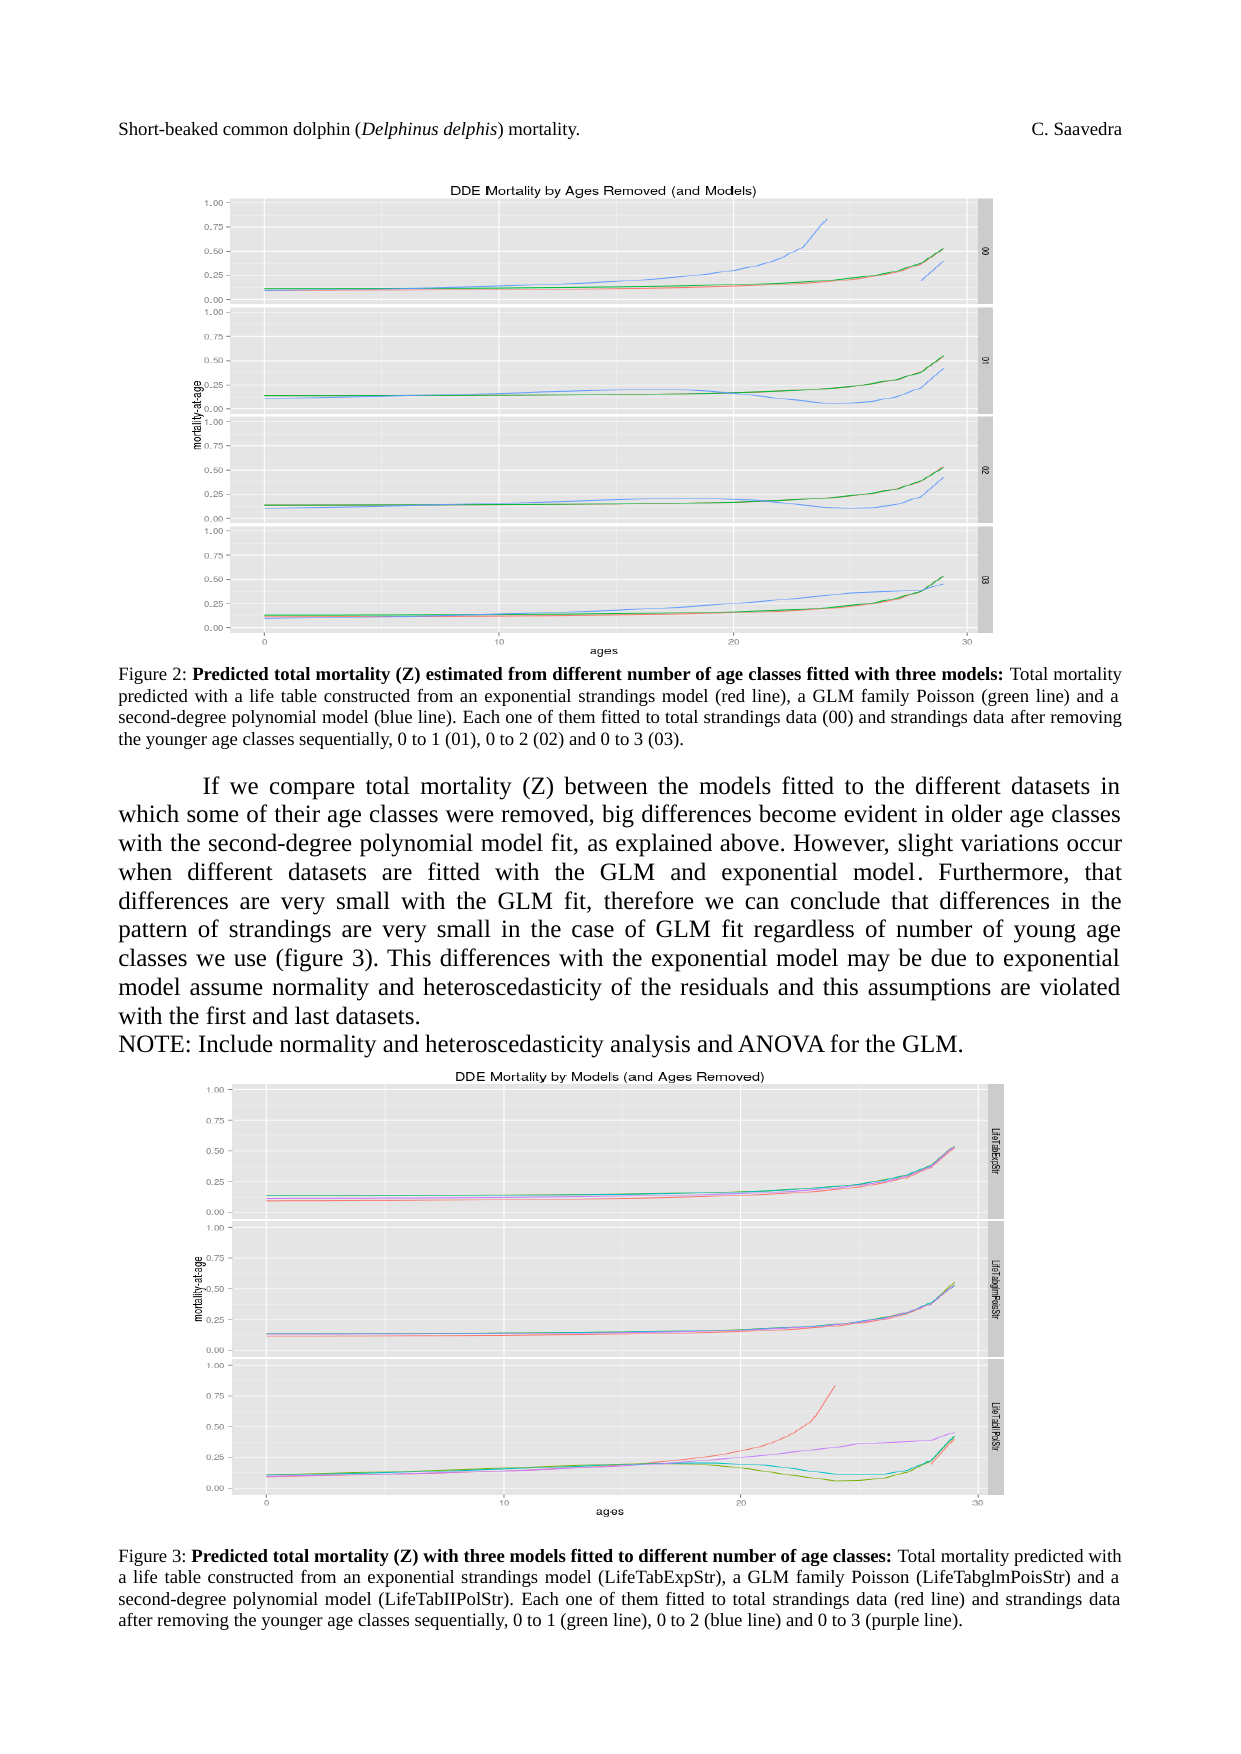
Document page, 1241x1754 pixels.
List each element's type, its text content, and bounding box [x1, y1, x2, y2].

picture [181, 171, 1008, 663]
text NOTE: Include normality and heteroscedasticity analysis and ANOVA for the GLM. [118, 1029, 1122, 1058]
picture [182, 1058, 1019, 1523]
text Figure 2: Predicted total mortality (Z) estimated from different number of age classes fitted with three models: Total mortality predicted with a life table constructed from an exponential strandings model (red line), a GLM family Poisson (green line) and a second-degree polynomial model (blue line). Each one of them fitted to total strandings data (00) and strandings data after removing the younger age classes sequentially, 0 to 1 (01), 0 to 2 (02) and 0 to 3 (03). [118, 169, 1122, 749]
text If we compare total mortality (Z) between the models fitted to the different datasets in which some of their age classes were removed, big differences become evident in older age classes with the second-degree polynomial model fit, as explained above. However, slight variations occur when different datasets are fitted with the GLM and exponential model. Furthermore, that differences are very small with the GLM fit, therefore we can conclude that differences in the pattern of strandings are very small in the case of GLM fit regardless of number of young age classes we use (figure 3). This differences with the exponential model may be due to exponential model assume normality and heteroscedasticity of the residuals and this assumptions are violated with the first and last datasets. [118, 771, 1122, 1029]
text Figure 3: Predicted total mortality (Z) with three models fitted to different number of age classes: Total mortality predicted with a life table constructed from an exponential strandings model (LifeTabExpStr), a GLM family Poisson (LifeTabglmPoisStr) and a second-degree polynomial model (LifeTabIIPolStr). Each one of them fitted to total strandings data (red line) and strandings data after removing the younger age classes sequentially, 0 to 1 (green line), 0 to 2 (blue line) and 0 to 3 (purple line). [118, 1544, 1122, 1631]
